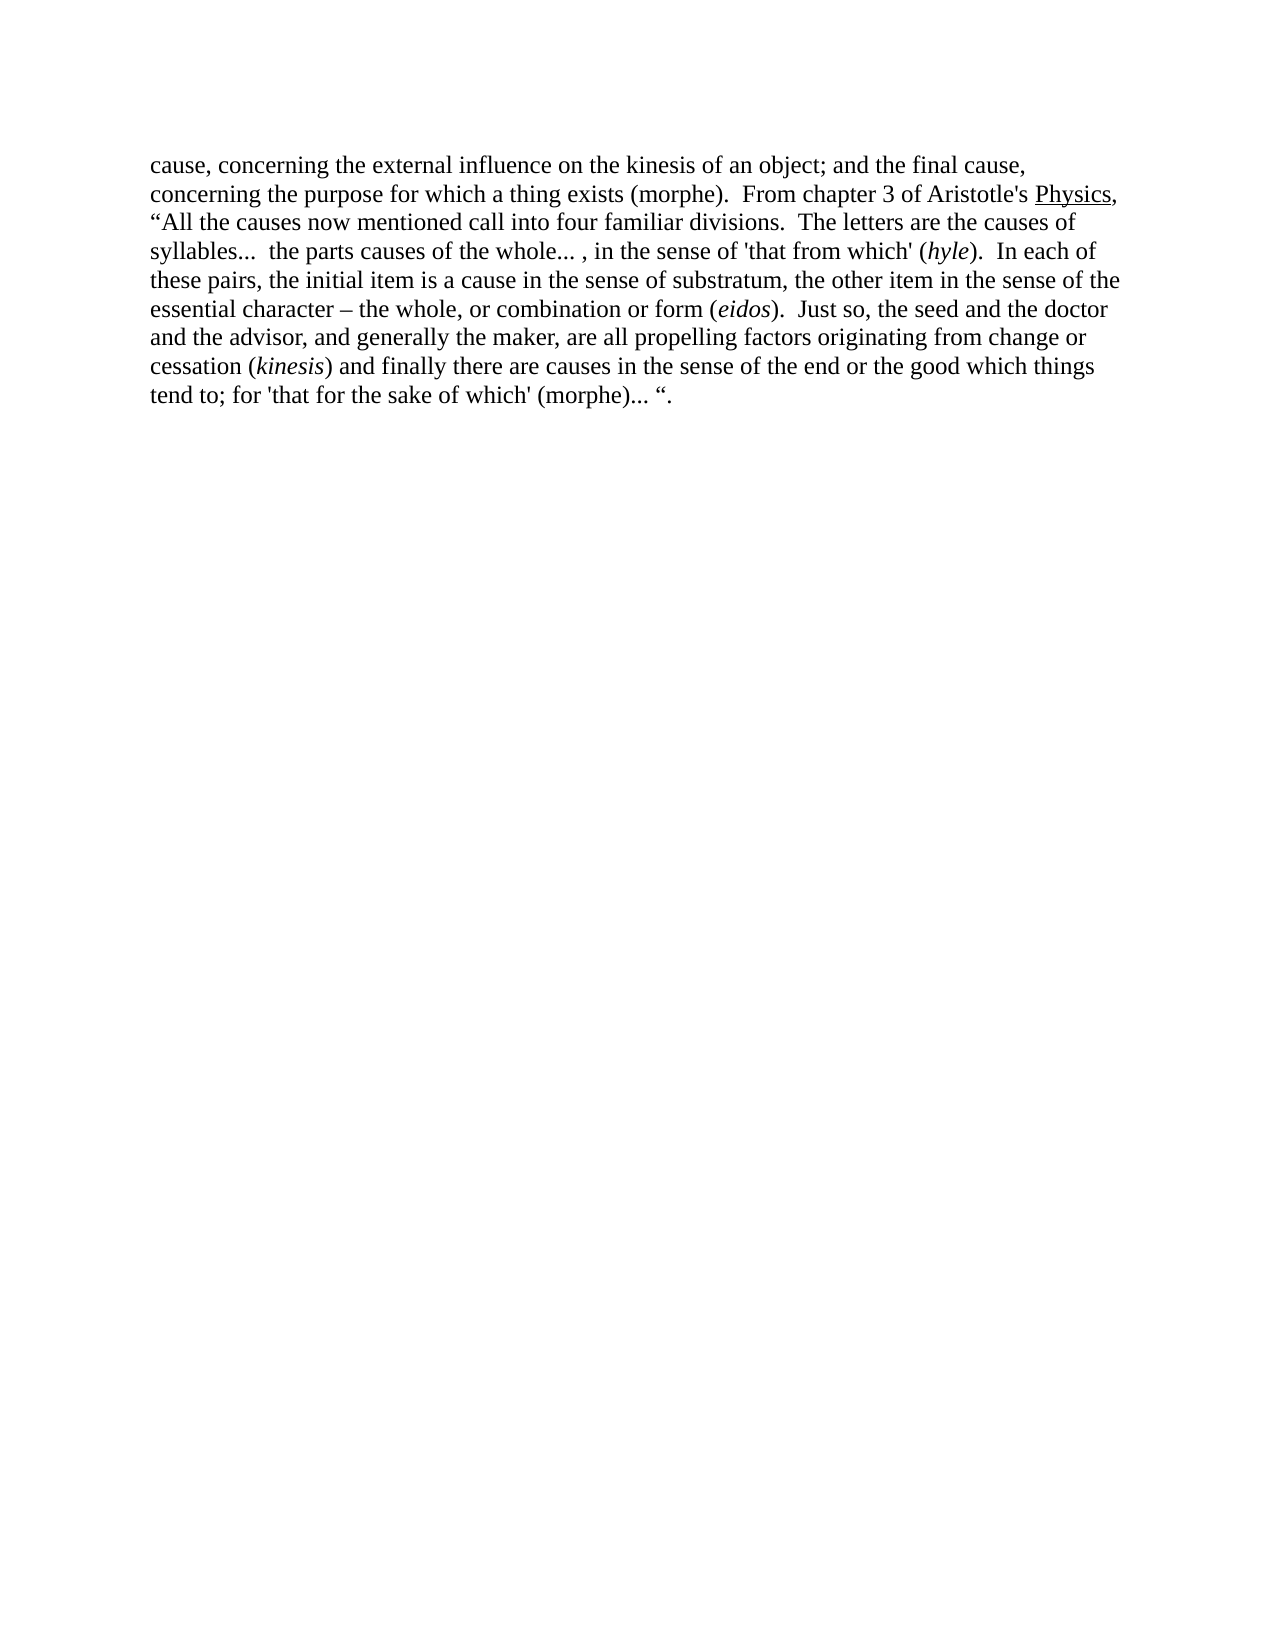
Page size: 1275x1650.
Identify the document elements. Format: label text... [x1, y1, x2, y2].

text cause, concerning the external influence on the kinesis of an object; and the final cause, concerning the purpose for which a thing exists (morphe). From chapter 3 of Aristotle's Physics, “All the causes now mentioned call into four familiar divisions. The letters are the causes of syllables... the parts causes of the whole... , in the sense of 'that from which' (hyle). In each of these pairs, the initial item is a cause in the sense of substratum, the other item in the sense of the essential character – the whole, or combination or form (eidos). Just so, the seed and the doctor and the advisor, and generally the maker, are all propelling factors originating from change or cessation (kinesis) and finally there are causes in the sense of the end or the good which things tend to; for 'that for the sake of which' (morphe)... “. [150, 150, 1123, 409]
